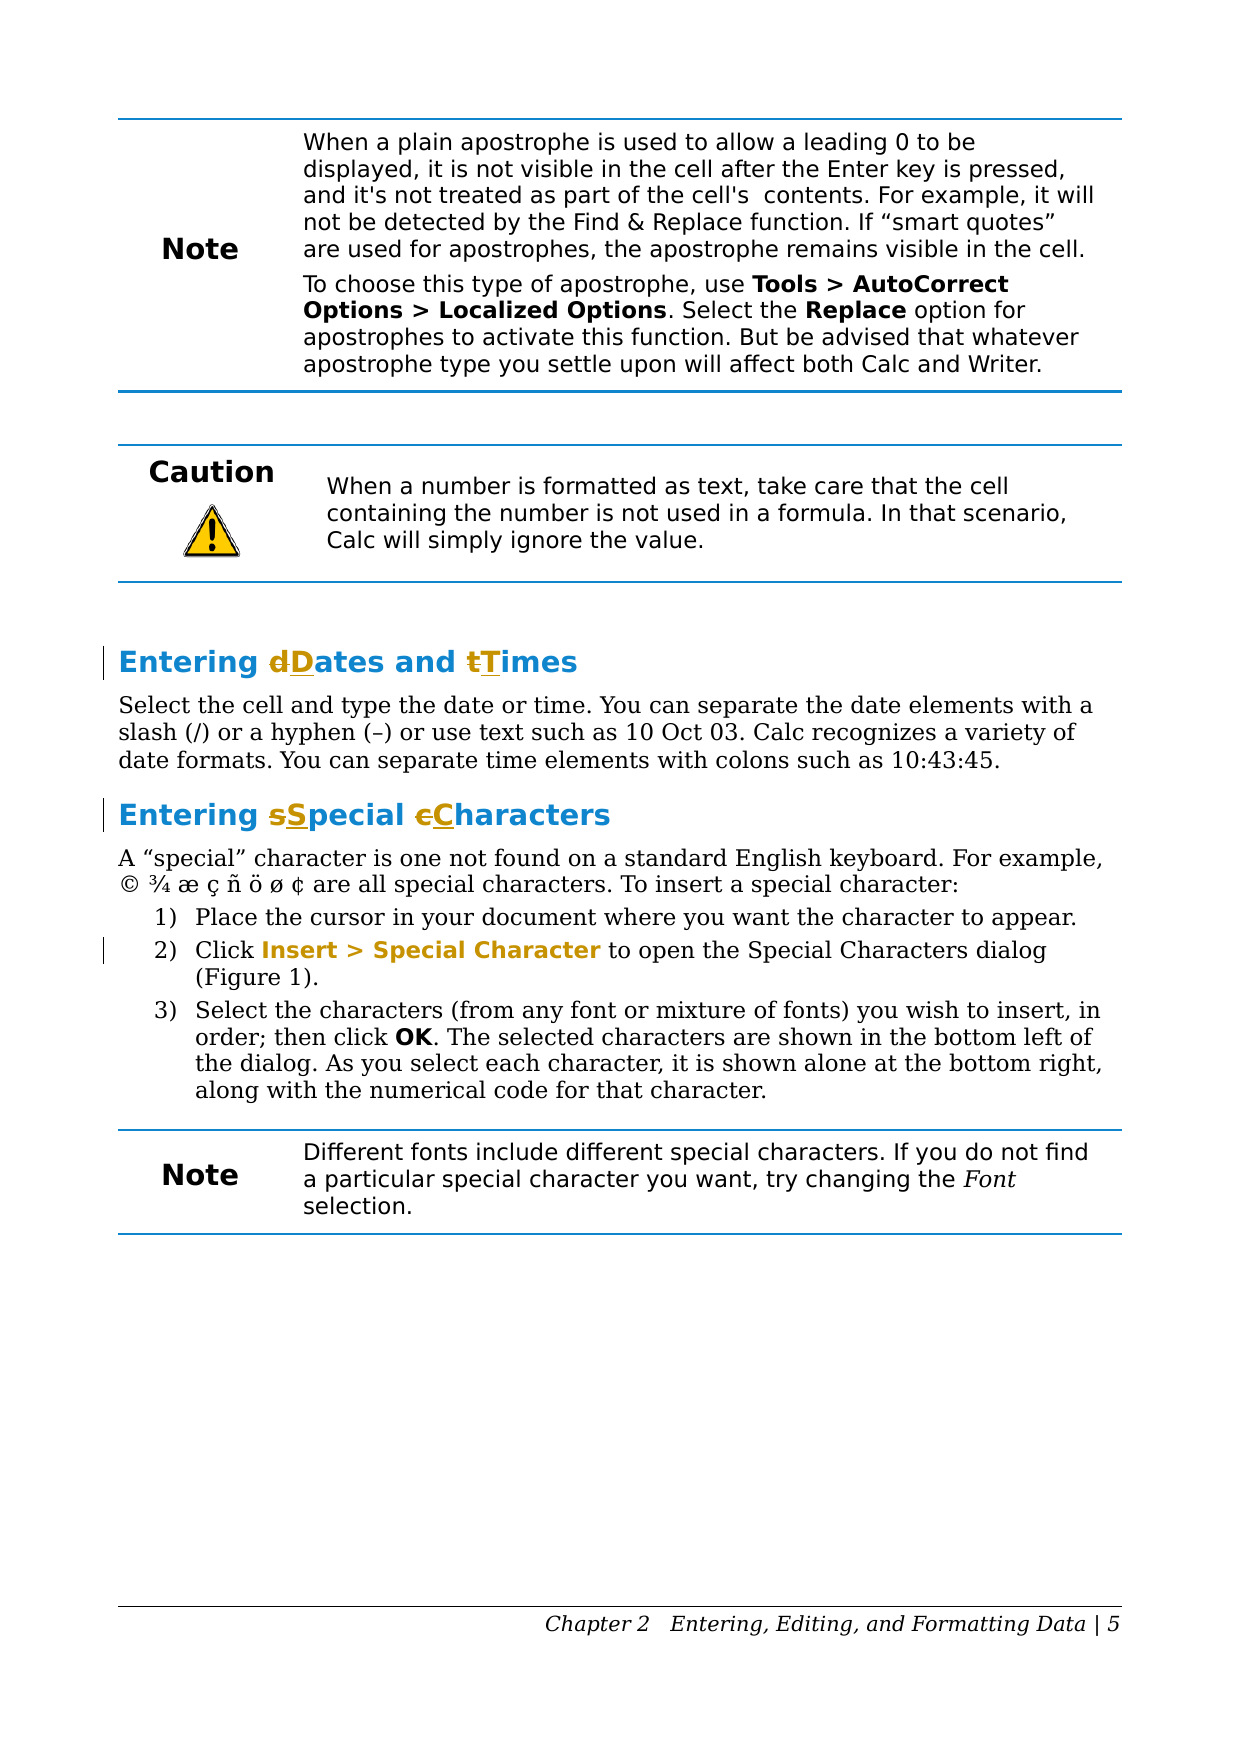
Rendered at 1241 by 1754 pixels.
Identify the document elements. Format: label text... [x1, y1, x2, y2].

subtitle Entering Special Characters [118, 798, 1122, 832]
table_header Note [118, 1131, 281, 1232]
table_header Note [118, 120, 281, 390]
list Place the cursor in your document where you want the character to appear. [177, 904, 1122, 931]
table_header Caution [118, 446, 305, 581]
table_header When a number is formatted as text, take care that the cell containing the number is not used in a formula. In that scenario, Calc will simply ignore the value. [305, 446, 1122, 581]
picture [179, 500, 244, 561]
subtitle Entering Dates and Times [118, 646, 1122, 679]
list A “special” character is one not found on a standard English keyboard. For example, © ¾ æ ç ñ ö ø ¢ are all special characters. To insert a special character: [118, 845, 1122, 898]
list Click Insert > Special Character to open the Special Characters dialog (Figure 1). [177, 937, 1122, 991]
table_header Different fonts include different special characters. If you do not find a particular special character you want, try changing the Font selection. [281, 1131, 1122, 1232]
text Select the cell and type the date or time. You can separate the date elements with a slash (/) or a hyphen (–) or use text such as 10 Oct 03. Calc recognizes a variety of date formats. You can separate time elements with colons such as 10:43:45. [118, 692, 1122, 774]
list Select the characters (from any font or mixture of fonts) you wish to insert, in order; then click OK. The selected characters are shown in the bottom left of the dialog. As you select each character, it is shown alone at the bottom right, along with the numerical code for that character. [177, 997, 1122, 1104]
table_header When a plain apostrophe is used to allow a leading 0 to be displayed, it is not visible in the cell after the Enter key is pressed, and it's not treated as part of the cell's contents. For example, it will not be detected by the Find & Replace function. If “smart quotes” are used for apostrophes, the apostrophe remains visible in the cell. To choose this type of apostrophe, use Tools > AutoCorrect Options > Localized Options. Select the Replace option for apostrophes to activate this function. But be advised that whatever apostrophe type you settle upon will affect both Calc and Writer. [281, 120, 1122, 390]
